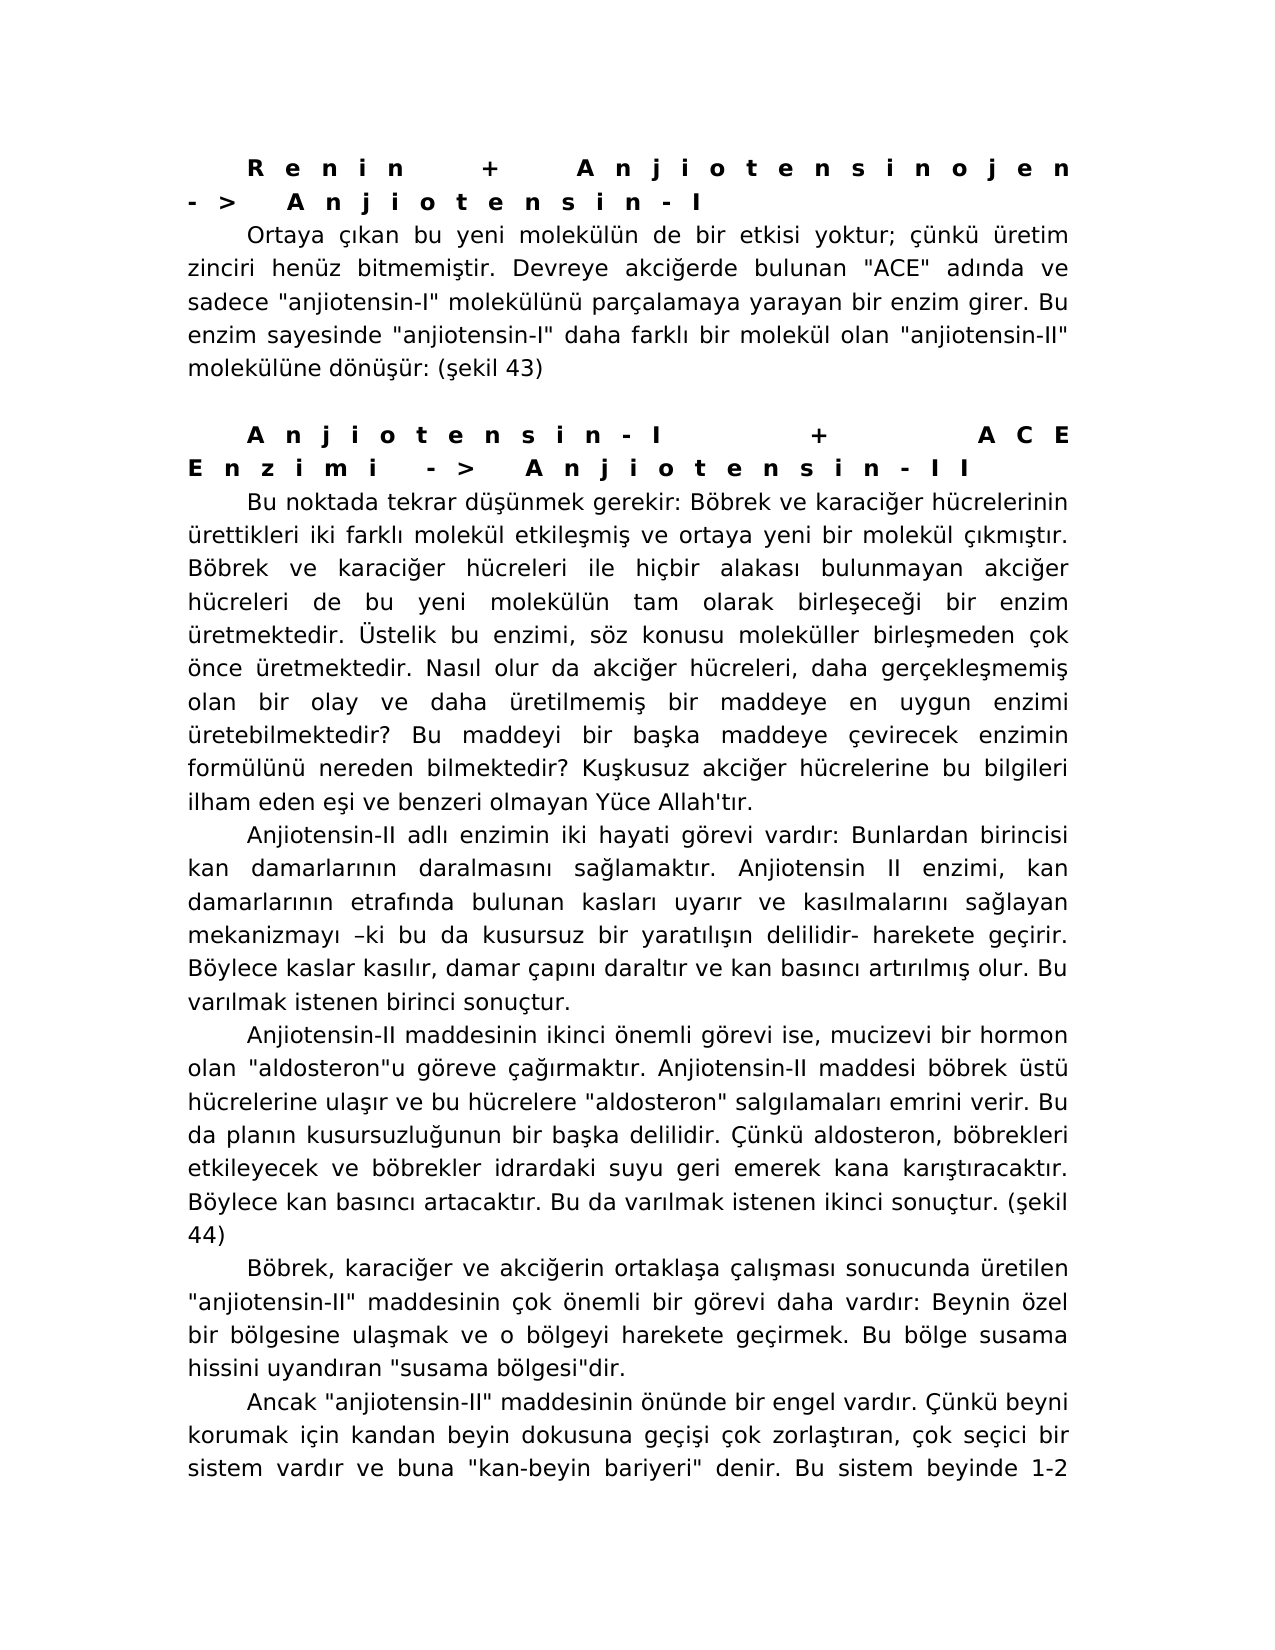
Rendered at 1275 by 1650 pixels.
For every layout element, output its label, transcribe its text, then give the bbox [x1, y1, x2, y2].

text Bu noktada tekrar düşünmek gerekir: Böbrek ve karaciğer hücrelerinin ürettikleri iki farklı molekül etkileşmiş ve ortaya yeni bir molekül çıkmıştır. Böbrek ve karaciğer hücreleri ile hiçbir alakası bulunmayan akciğer hücreleri de bu yeni molekülün tam olarak birleşeceği bir enzim üretmektedir. Üstelik bu enzimi, söz konusu moleküller birleşmeden çok önce üretmektedir. Nasıl olur da akciğer hücreleri, daha gerçekleşmemiş olan bir olay ve daha üretilmemiş bir maddeye en uygun enzimi üretebilmektedir? Bu maddeyi bir başka maddeye çevirecek enzimin formülünü nereden bilmektedir? Kuşkusuz akciğer hücrelerine bu bilgileri ilham eden eşi ve benzeri olmayan Yüce Allah'tır. [187, 483, 1070, 817]
text Böbrek, karaciğer ve akciğerin ortaklaşa çalışması sonucunda üretilen "anjiotensin-II" maddesinin çok önemli bir görevi daha vardır: Beynin özel bir bölgesine ulaşmak ve o bölgeyi harekete geçirmek. Bu bölge susama hissini uyandıran "susama bölgesi"dir. [187, 1250, 1070, 1383]
text Anjiotensin-II maddesinin ikinci önemli görevi ise, mucizevi bir hormon olan "aldosteron"u göreve çağırmaktır. Anjiotensin-II maddesi böbrek üstü hücrelerine ulaşır ve bu hücrelere "aldosteron" salgılamaları emrini verir. Bu da planın kusursuzluğunun bir başka delilidir. Çünkü aldosteron, böbrekleri etkileyecek ve böbrekler idrardaki suyu geri emerek kana karıştıracaktır. Böylece kan basıncı artacaktır. Bu da varılmak istenen ikinci sonuçtur. (şekil 44) [187, 1017, 1070, 1250]
text Anjiotensin-I + ACE Enzimi -> Anjiotensin-II [187, 417, 1070, 483]
text Ortaya çıkan bu yeni molekülün de bir etkisi yoktur; çünkü üretim zinciri henüz bitmemiştir. Devreye akciğerde bulunan "ACE" adında ve sadece "anjiotensin-I" molekülünü parçalamaya yarayan bir enzim girer. Bu enzim sayesinde "anjiotensin-I" daha farklı bir molekül olan "anjiotensin-II" molekülüne dönüşür: (şekil 43) [187, 217, 1070, 383]
text Renin + Anjiotensinojen -> Anjiotensin-I [187, 150, 1070, 217]
text Ancak "anjiotensin-II" maddesinin önünde bir engel vardır. Çünkü beyni korumak için kandan beyin dokusuna geçişi çok zorlaştıran, çok seçici bir sistem vardır ve buna "kan-beyin bariyeri" denir. Bu sistem beyinde 1-2 [187, 1383, 1070, 1483]
text Anjiotensin-II adlı enzimin iki hayati görevi vardır: Bunlardan birincisi kan damarlarının daralmasını sağlamaktır. Anjiotensin II enzimi, kan damarlarının etrafında bulunan kasları uyarır ve kasılmalarını sağlayan mekanizmayı –ki bu da kusursuz bir yaratılışın delilidir- harekete geçirir. Böylece kaslar kasılır, damar çapını daraltır ve kan basıncı artırılmış olur. Bu varılmak istenen birinci sonuçtur. [187, 817, 1070, 1017]
